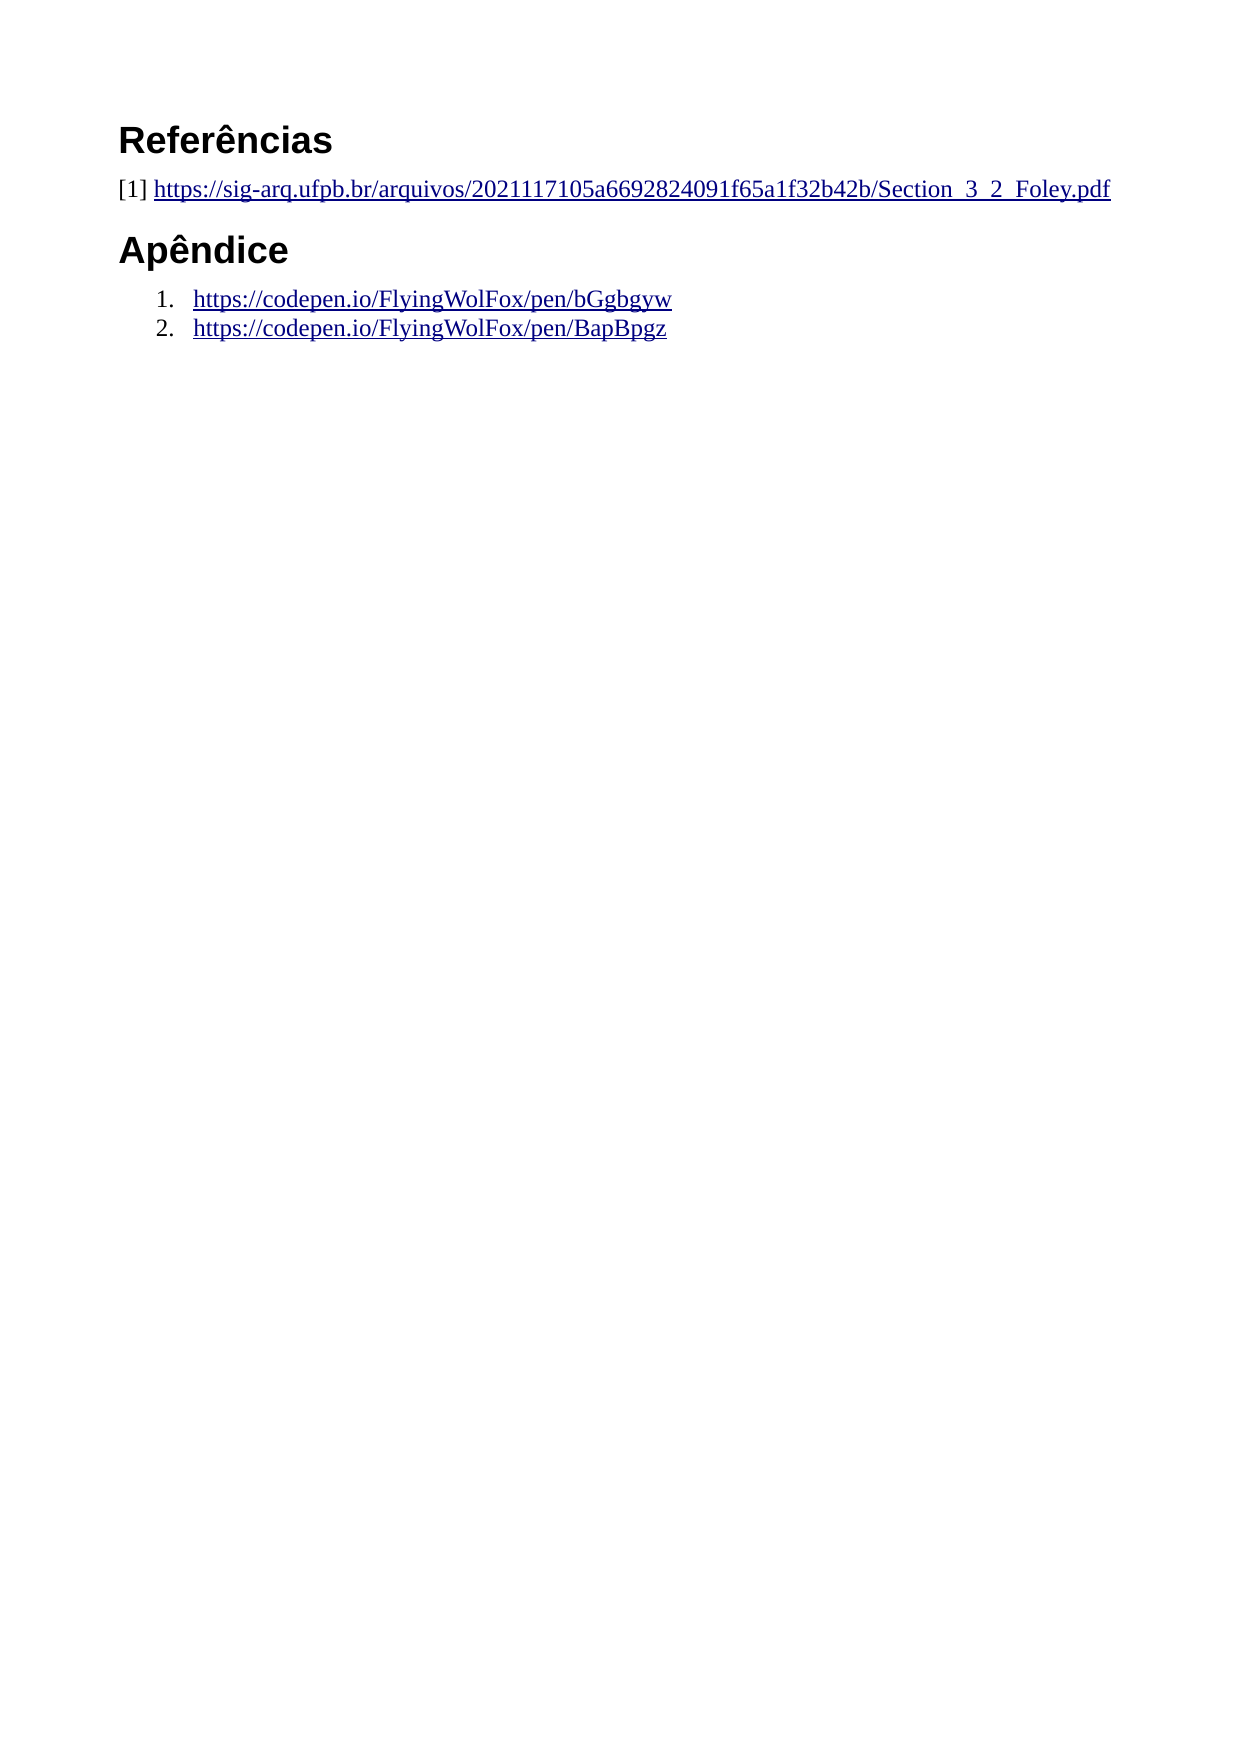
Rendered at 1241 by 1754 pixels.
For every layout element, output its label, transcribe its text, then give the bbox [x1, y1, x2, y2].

list https://codepen.io/FlyingWolFox/pen/BapBpgz [156, 313, 1122, 342]
subtitle Apêndice [118, 228, 1122, 272]
subtitle Referências [118, 118, 1122, 162]
text [1] https://sig-arq.ufpb.br/arquivos/2021117105a6692824091f65a1f32b42b/Section_3_2_Foley.pdf [118, 174, 1122, 203]
list https://codepen.io/FlyingWolFox/pen/bGgbgyw [156, 284, 1122, 313]
